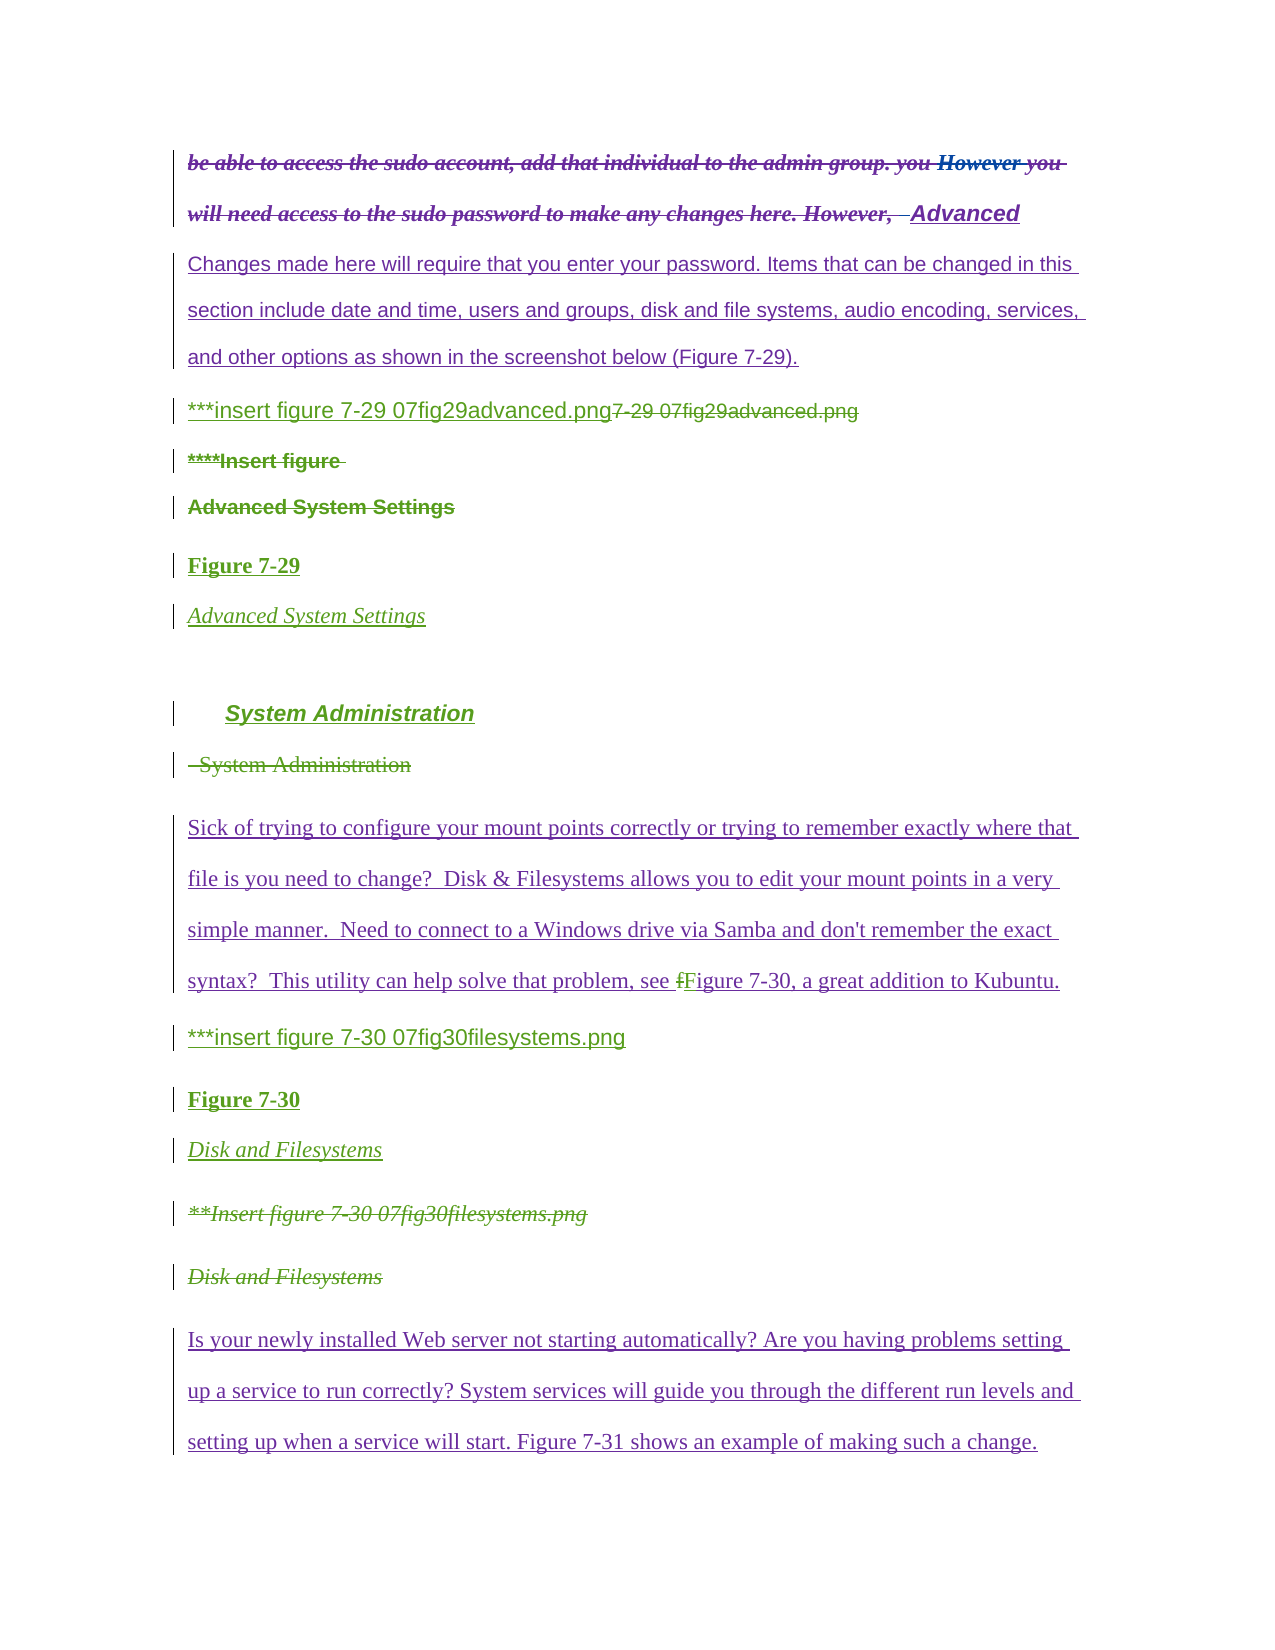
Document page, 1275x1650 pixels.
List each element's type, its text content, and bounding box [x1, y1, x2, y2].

text Is your newly installed Web server not starting automatically? Are you having problems setting up a service to run correctly? System services will guide you through the different run levels and setting up when a service will start. Figure 7-31 shows an example of making such a change. [187, 1327, 1087, 1454]
text Sick of trying to configure your mount points correctly or trying to remember exactly where that file is you need to change? Disk & Filesystems allows you to edit your mount points in a very simple manner. Need to connect to a Windows drive via Samba and don't remember the exact syntax? This utility can help solve that problem, see Figure 7-30, a great addition to Kubuntu. [187, 815, 1087, 993]
text Changes made here will require that you enter your password. Items that can be changed in this section include date and time, users and groups, disk and file systems, audio encoding, services, and other options as shown in the screenshot below (Figure 7-29). [187, 252, 1087, 369]
text ***insert figure 7-30 07fig30filesystems.png [187, 1025, 1087, 1051]
text Advanced System Settings [187, 603, 1087, 629]
text Figure 7-30 [187, 1087, 1087, 1112]
text Disk and Filesystems [187, 1137, 1087, 1163]
text System Administration [187, 701, 1087, 726]
text ***insert figure 7-29 07fig29advanced.png [187, 398, 1087, 424]
text Figure 7-29 [187, 553, 1087, 578]
